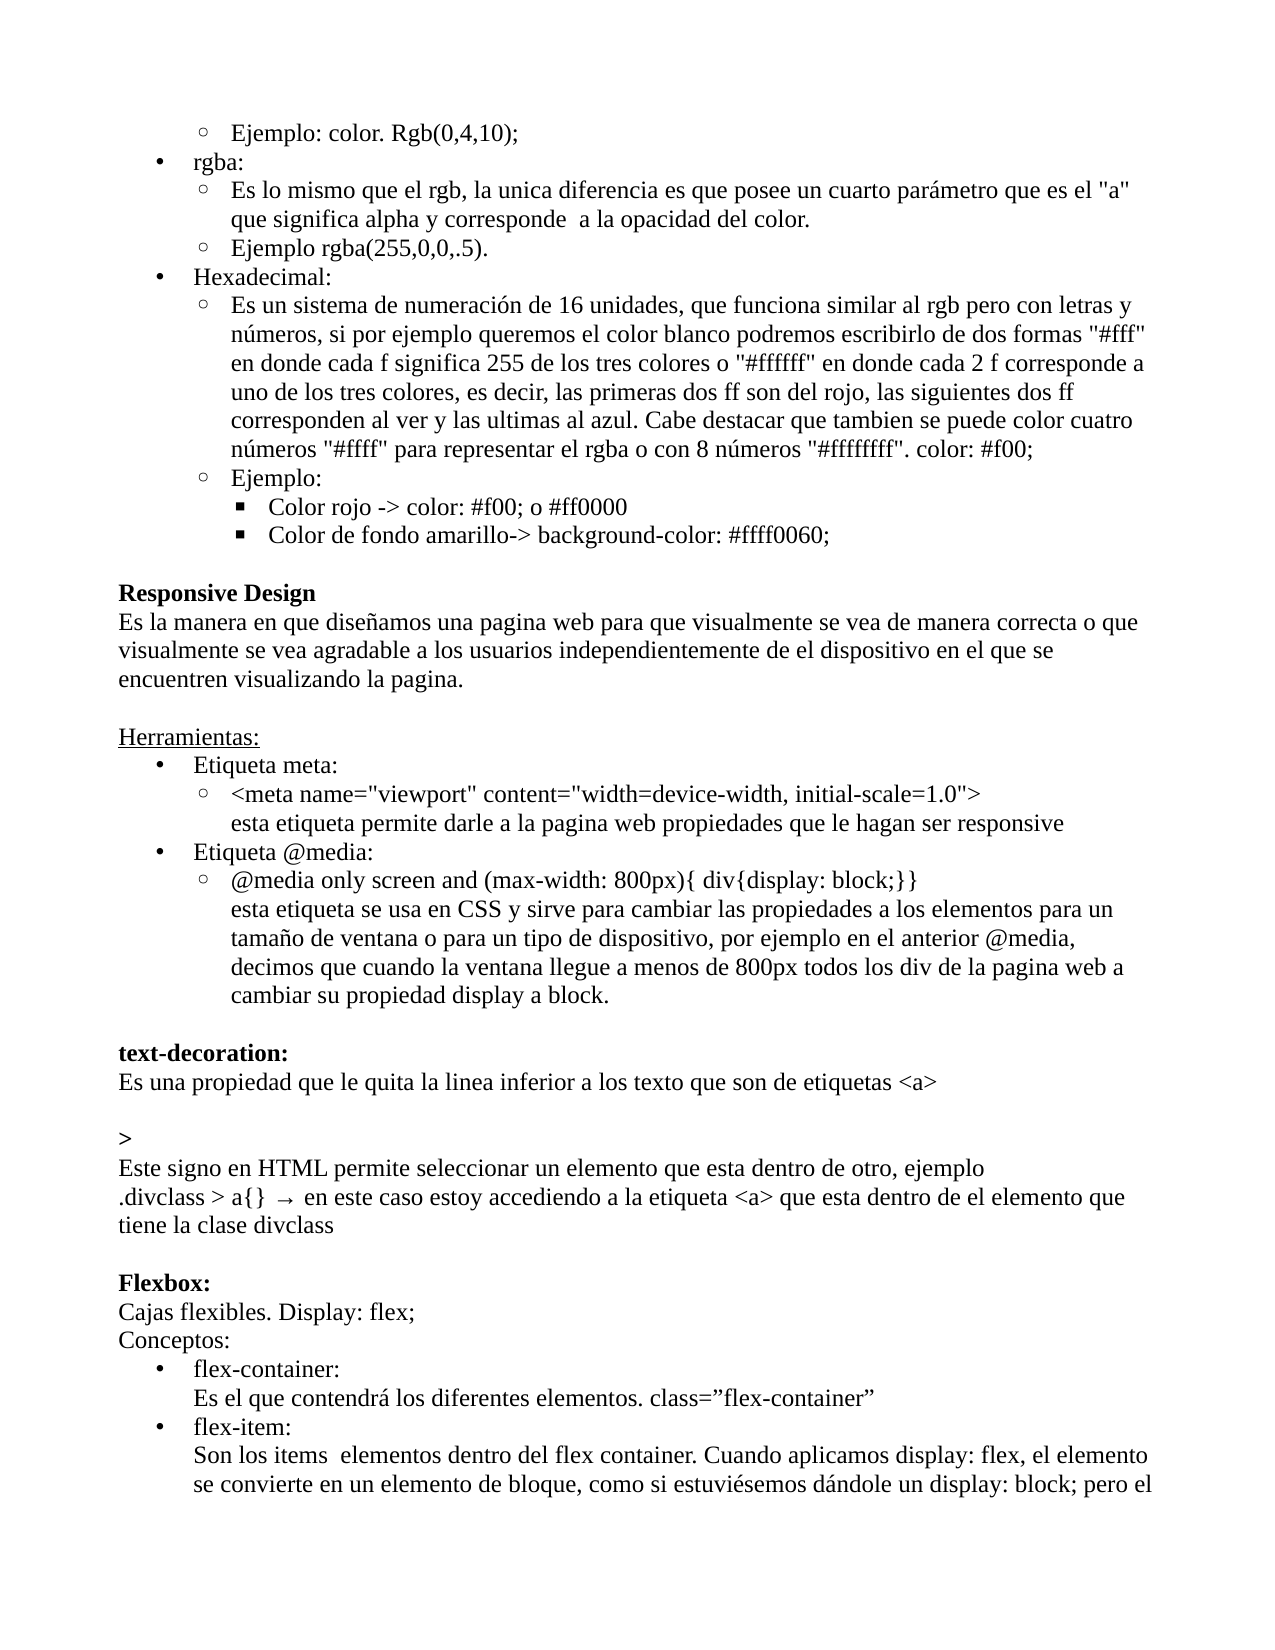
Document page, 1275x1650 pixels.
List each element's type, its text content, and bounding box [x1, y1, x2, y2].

list <meta name="viewport" content="width=device-width, initial-scale=1.0"> [193, 779, 1157, 808]
text Es la manera en que diseñamos una pagina web para que visualmente se vea de manera correcta o que visualmente se vea agradable a los usuarios independientemente de el dispositivo en el que se encuentren visualizando la pagina. [118, 607, 1157, 693]
list Color de fondo amarillo-> background-color: #ffff0060; [231, 521, 1157, 549]
list Son los items elementos dentro del flex container. Cuando aplicamos display: flex, el elemento se convierte en un elemento de bloque, como si estuviésemos dándole un display: block; pero el [156, 1441, 1157, 1498]
list Ejemplo rgba(255,0,0,.5). [193, 233, 1157, 262]
text Conceptos: [118, 1326, 1157, 1354]
list Etiqueta meta: [156, 751, 1157, 779]
list rgba: [156, 147, 1157, 176]
text .divclass > a{} → en este caso estoy accediendo a la etiqueta <a> que esta dentro de el elemento que tiene la clase divclass [118, 1182, 1157, 1239]
list flex-container: [156, 1354, 1157, 1383]
list esta etiqueta permite darle a la pagina web propiedades que le hagan ser responsive [193, 808, 1157, 837]
list Ejemplo: color. Rgb(0,4,10); [193, 118, 1157, 147]
list esta etiqueta se usa en CSS y sirve para cambiar las propiedades a los elementos para un tamaño de ventana o para un tipo de dispositivo, por ejemplo en el anterior @media, decimos que cuando la ventana llegue a menos de 800px todos los div de la pagina web a cambiar su propiedad display a block. [193, 894, 1157, 1009]
text Flexbox: [118, 1268, 1157, 1297]
text Es una propiedad que le quita la linea inferior a los texto que son de etiquetas <a> [118, 1067, 1157, 1096]
list @media only screen and (max-width: 800px){ div{display: block;}} [193, 866, 1157, 894]
list Ejemplo: [193, 463, 1157, 492]
list Es el que contendrá los diferentes elementos. class=”flex-container” [156, 1383, 1157, 1412]
text text-decoration: [118, 1038, 1157, 1067]
text Responsive Design [118, 578, 1157, 607]
text Herramientas: [118, 722, 1157, 751]
list Hexadecimal: [156, 262, 1157, 291]
text > [118, 1124, 1157, 1153]
list Etiqueta @media: [156, 837, 1157, 866]
list Es un sistema de numeración de 16 unidades, que funciona similar al rgb pero con letras y números, si por ejemplo queremos el color blanco podremos escribirlo de dos formas "#fff" en donde cada f significa 255 de los tres colores o "#ffffff" en donde cada 2 f corresponde a uno de los tres colores, es decir, las primeras dos ff son del rojo, las siguientes dos ff corresponden al ver y las ultimas al azul. Cabe destacar que tambien se puede color cuatro números "#ffff" para representar el rgba o con 8 números "#ffffffff". color: #f00; [193, 291, 1157, 463]
text Este signo en HTML permite seleccionar un elemento que esta dentro de otro, ejemplo [118, 1153, 1157, 1182]
list Color rojo -> color: #f00; o #ff0000 [231, 492, 1157, 521]
list Es lo mismo que el rgb, la unica diferencia es que posee un cuarto parámetro que es el "a" que significa alpha y corresponde a la opacidad del color. [193, 176, 1157, 233]
text Cajas flexibles. Display: flex; [118, 1297, 1157, 1326]
list flex-item: [156, 1412, 1157, 1441]
